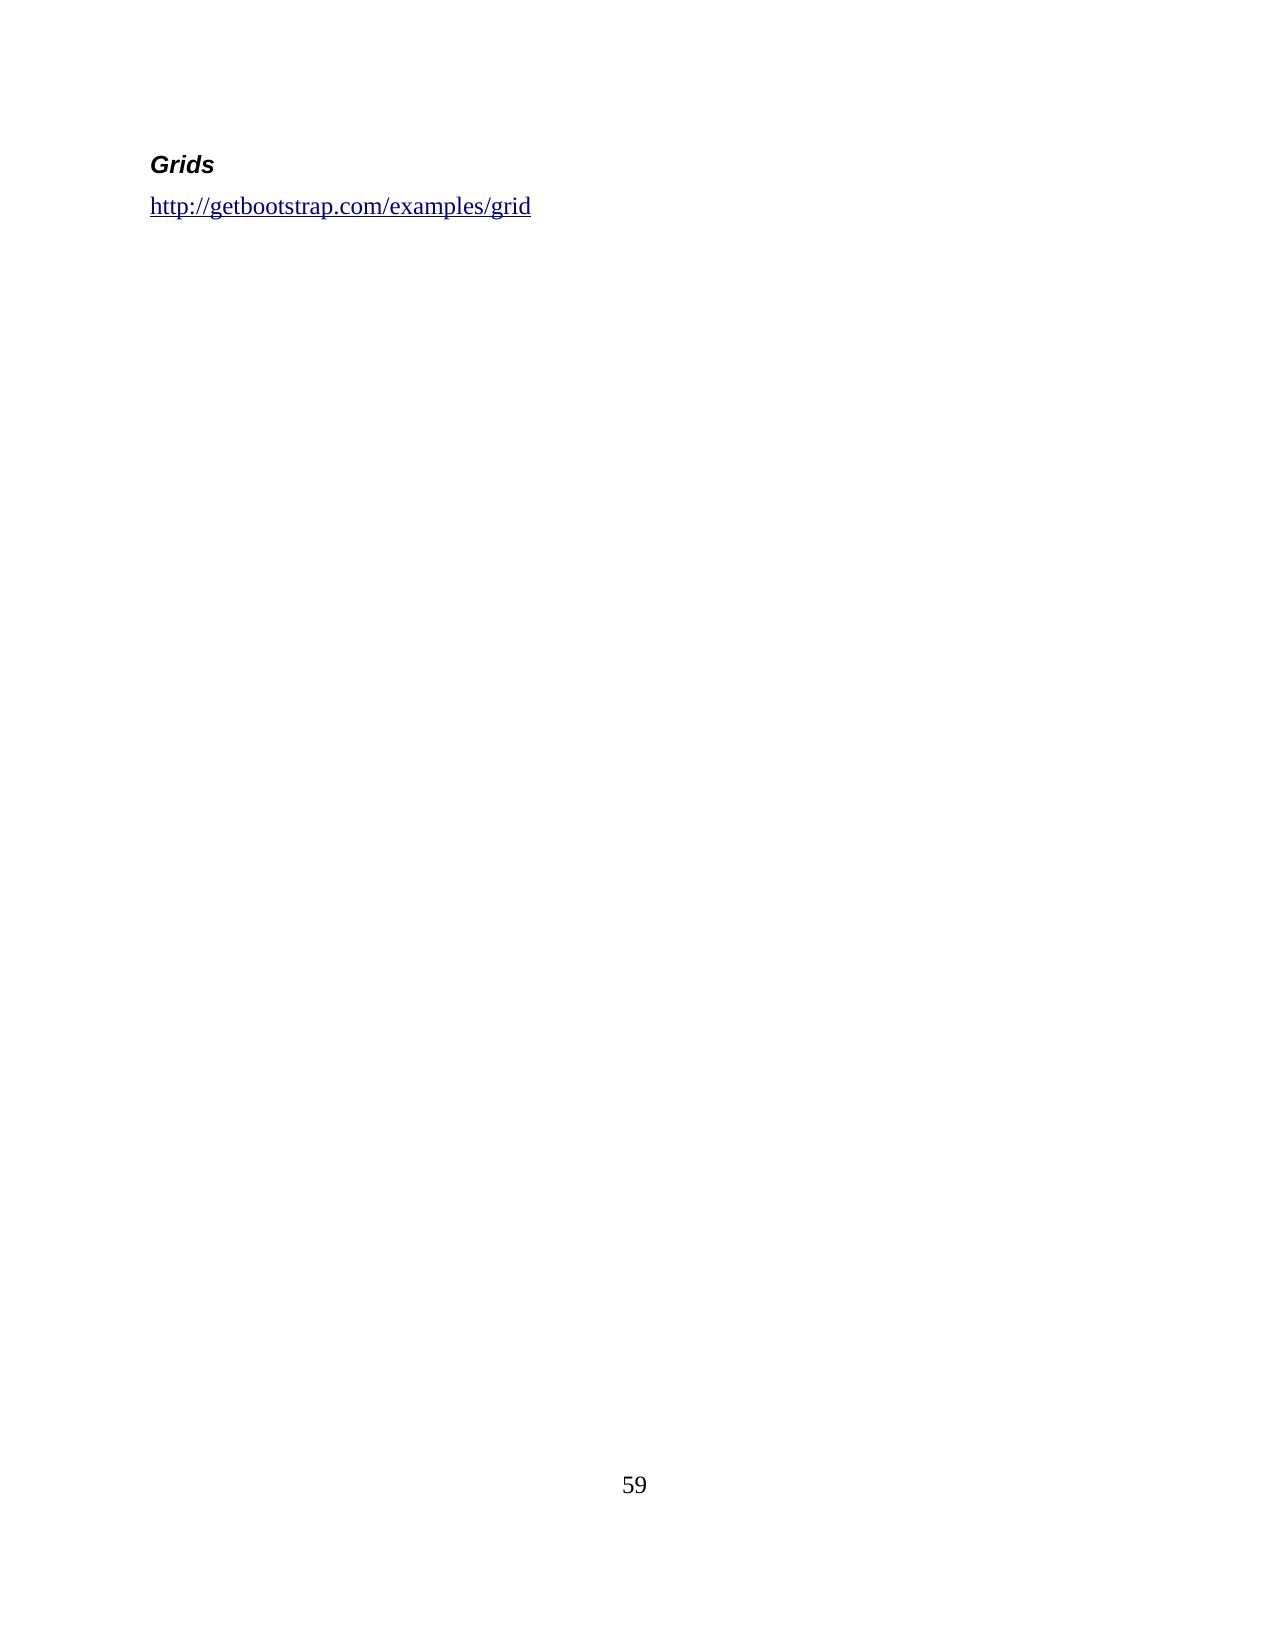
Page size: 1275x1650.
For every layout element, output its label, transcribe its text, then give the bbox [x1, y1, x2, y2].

subtitle Grids [150, 150, 1125, 178]
text http://getbootstrap.com/examples/grid [150, 191, 1125, 220]
